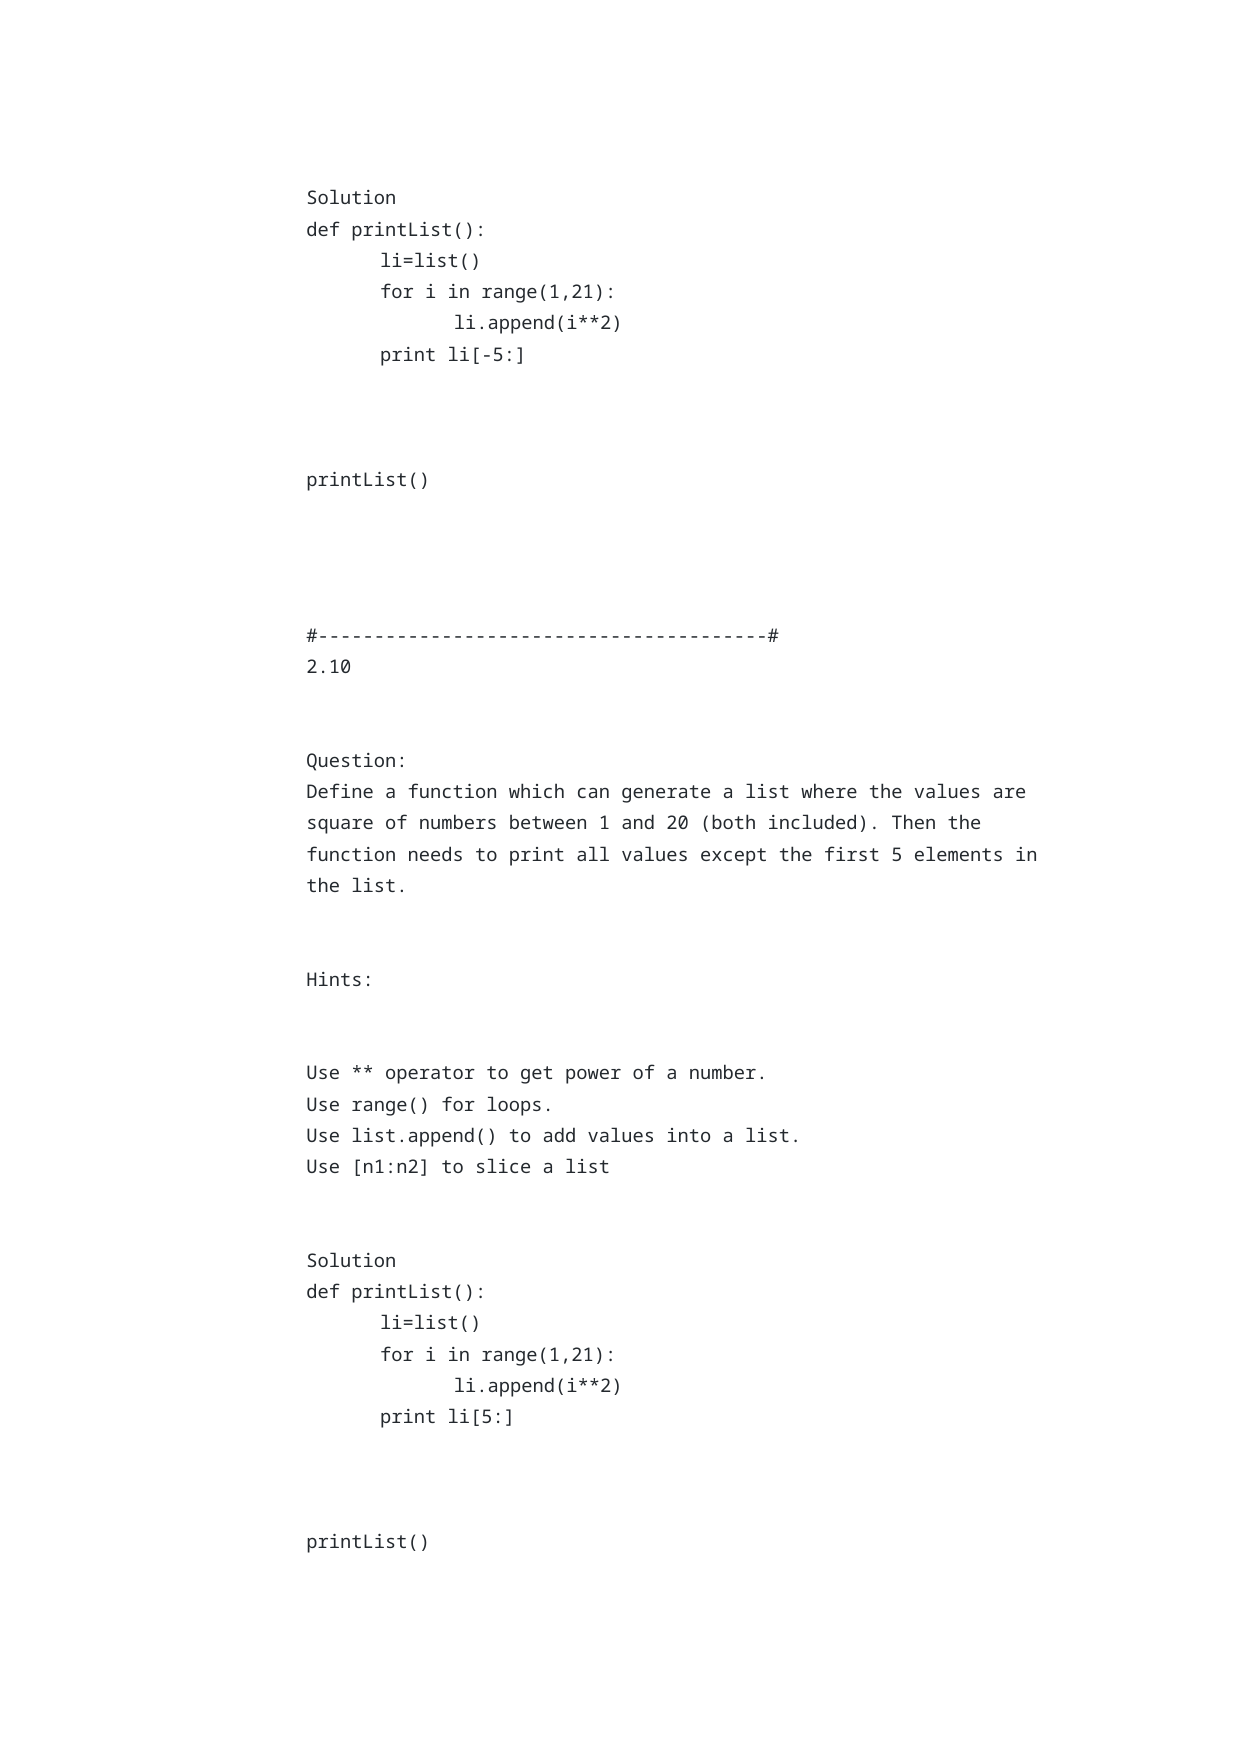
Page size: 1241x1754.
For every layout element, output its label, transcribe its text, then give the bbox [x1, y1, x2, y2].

table_cell [146, 741, 291, 773]
table_cell [146, 210, 291, 241]
table_cell Define a function which can generate a list where the values are square of numbers between 1 and 20 (both included). Then the function needs to print all values except the first 5 elements in the list. [291, 773, 1091, 898]
table_cell [291, 1554, 1091, 1585]
table_cell [146, 1554, 291, 1585]
table_cell [146, 1148, 291, 1179]
table_cell [146, 1179, 291, 1241]
table_cell printList() [291, 1523, 1091, 1554]
table_cell Use [n1:n2] to slice a list [291, 1148, 1091, 1179]
table_cell for i in range(1,21): [291, 1335, 1091, 1366]
table_cell [291, 491, 1091, 554]
table_cell [146, 179, 291, 210]
table_cell li.append(i**2) [291, 304, 1091, 335]
table_cell #----------------------------------------# [291, 616, 1091, 648]
table_cell printList() [291, 460, 1091, 491]
table_cell [146, 616, 291, 648]
table_cell [146, 304, 291, 335]
table_cell [146, 773, 291, 898]
table_cell def printList(): [291, 1273, 1091, 1304]
table_cell [146, 1273, 291, 1304]
table_cell Use list.append() to add values into a list. [291, 1116, 1091, 1148]
table_cell [146, 991, 291, 1054]
table_cell [146, 460, 291, 491]
table_cell [291, 1460, 1091, 1523]
table_cell [146, 1241, 291, 1273]
table_cell Use range() for loops. [291, 1085, 1091, 1116]
table_cell [146, 273, 291, 304]
table_cell [146, 241, 291, 273]
table_cell Use ** operator to get power of a number. [291, 1054, 1091, 1085]
table_cell [146, 648, 291, 679]
table_cell [146, 679, 291, 741]
table_cell def printList(): [291, 210, 1091, 241]
table_cell [146, 398, 291, 460]
table_cell [146, 1304, 291, 1335]
table_cell Hints: [291, 960, 1091, 991]
table_cell [291, 898, 1091, 960]
table_cell Solution [291, 179, 1091, 210]
table_cell [146, 898, 291, 960]
table_cell print li[5:] [291, 1398, 1091, 1429]
table_cell [146, 1460, 291, 1523]
table_cell [291, 1179, 1091, 1241]
table_cell [291, 679, 1091, 741]
table_cell li=list() [291, 241, 1091, 273]
table_cell [291, 1429, 1091, 1460]
table_cell [146, 1116, 291, 1148]
table_cell [146, 1085, 291, 1116]
table_cell Question: [291, 741, 1091, 773]
table_cell [291, 398, 1091, 460]
table_cell [146, 335, 291, 366]
table_cell [146, 1429, 291, 1460]
table_cell [146, 366, 291, 398]
table_cell [146, 1054, 291, 1085]
table_cell [146, 1366, 291, 1398]
table_cell [146, 1398, 291, 1429]
table_cell [291, 554, 1091, 616]
table_cell [146, 554, 291, 616]
table_cell [146, 1523, 291, 1554]
table_cell [146, 491, 291, 554]
table_cell [291, 991, 1091, 1054]
table_cell 2.10 [291, 648, 1091, 679]
table_cell Solution [291, 1241, 1091, 1273]
table_cell [146, 1335, 291, 1366]
table_cell [146, 960, 291, 991]
table_cell for i in range(1,21): [291, 273, 1091, 304]
table_cell li=list() [291, 1304, 1091, 1335]
table_cell [291, 366, 1091, 398]
table_cell [291, 148, 1091, 179]
table_cell li.append(i**2) [291, 1366, 1091, 1398]
table_cell print li[-5:] [291, 335, 1091, 366]
table_cell [146, 148, 291, 179]
